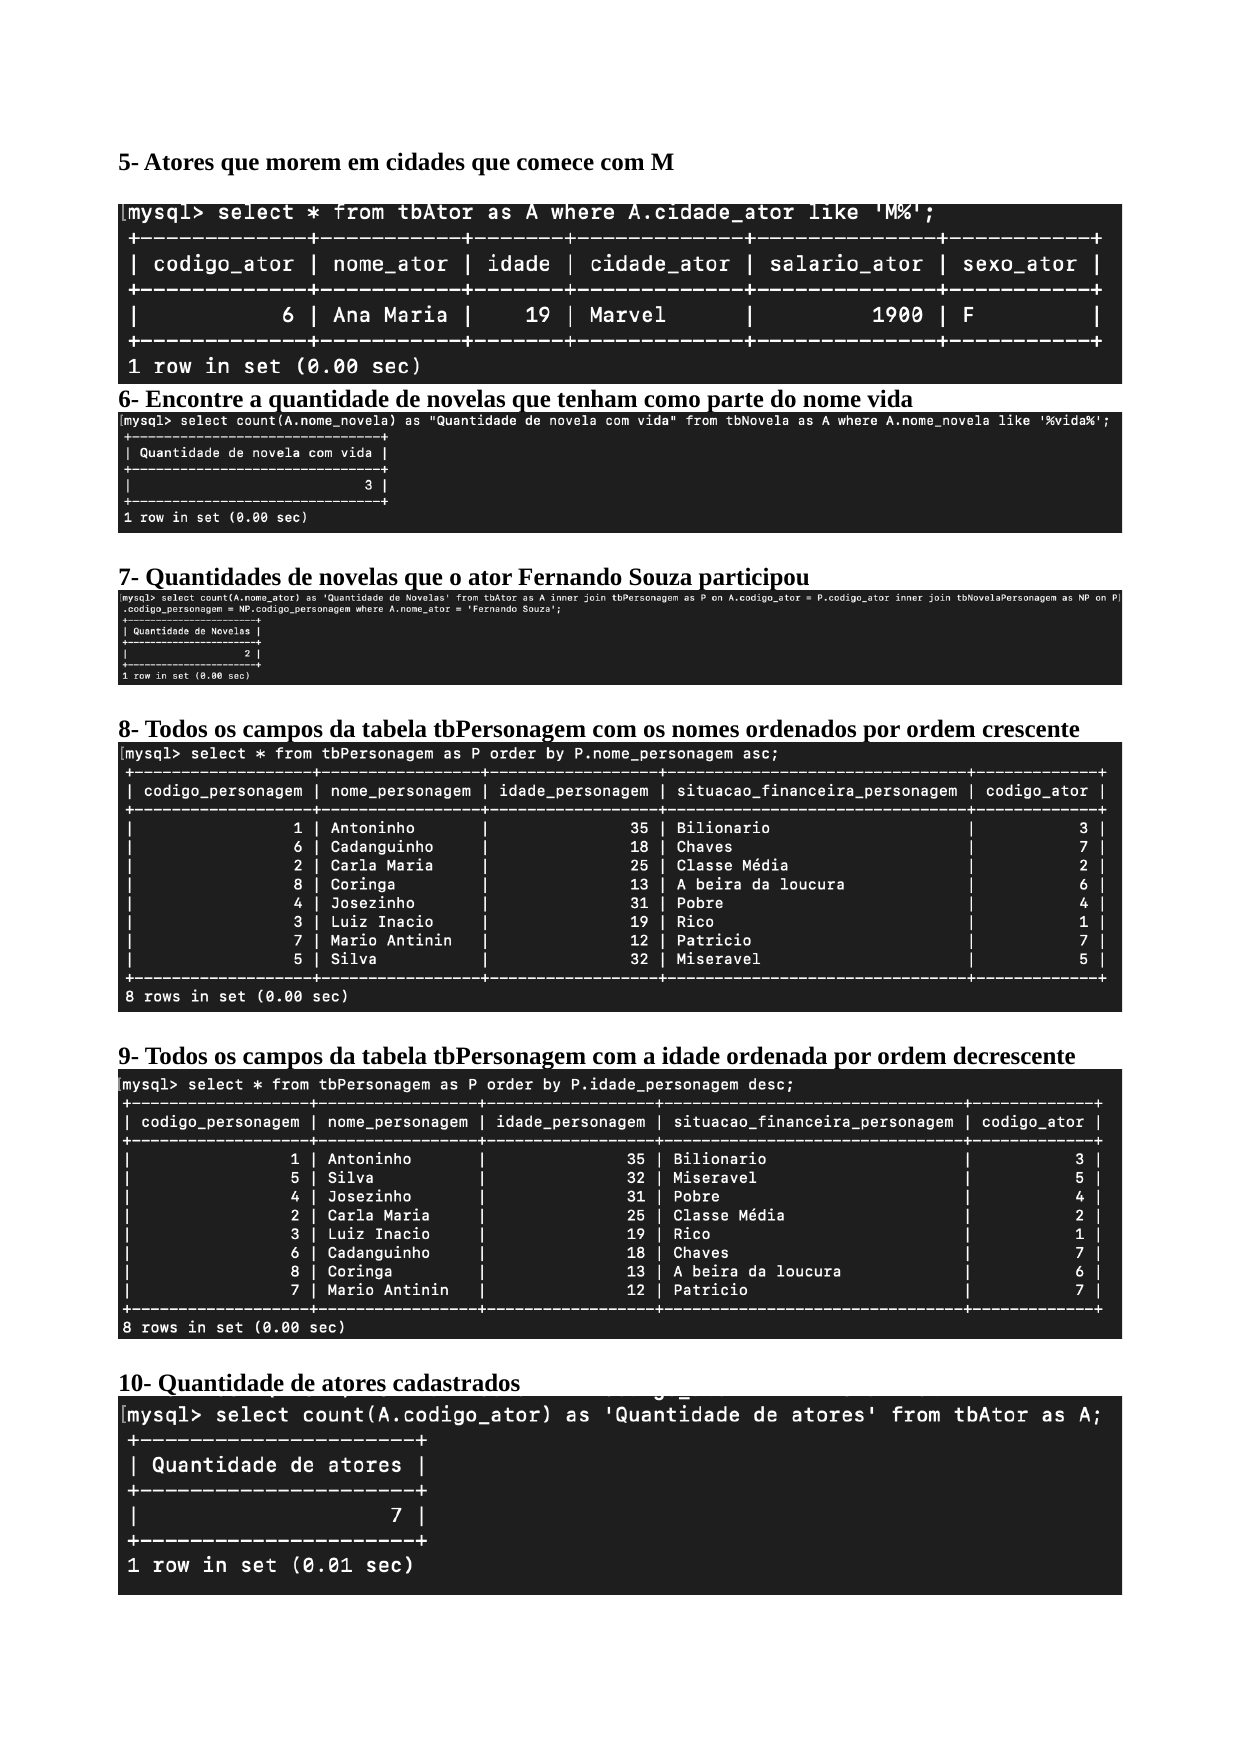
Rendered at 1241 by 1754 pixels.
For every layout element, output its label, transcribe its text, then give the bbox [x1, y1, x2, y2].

text 7- Quantidades de novelas que o ator Fernando Souza participou [118, 562, 1122, 590]
text 9- Todos os campos da tabela tbPersonagem com a idade ordenada por ordem decrescente [118, 1041, 1122, 1069]
text 8- Todos os campos da tabela tbPersonagem com os nomes ordenados por ordem crescente [118, 714, 1122, 742]
text 10- Quantidade de atores cadastrados [118, 1368, 1122, 1396]
text 6- Encontre a quantidade de novelas que tenham como parte do nome vida [118, 384, 1122, 412]
text 5- Atores que morem em cidades que comece com M [118, 147, 1122, 176]
